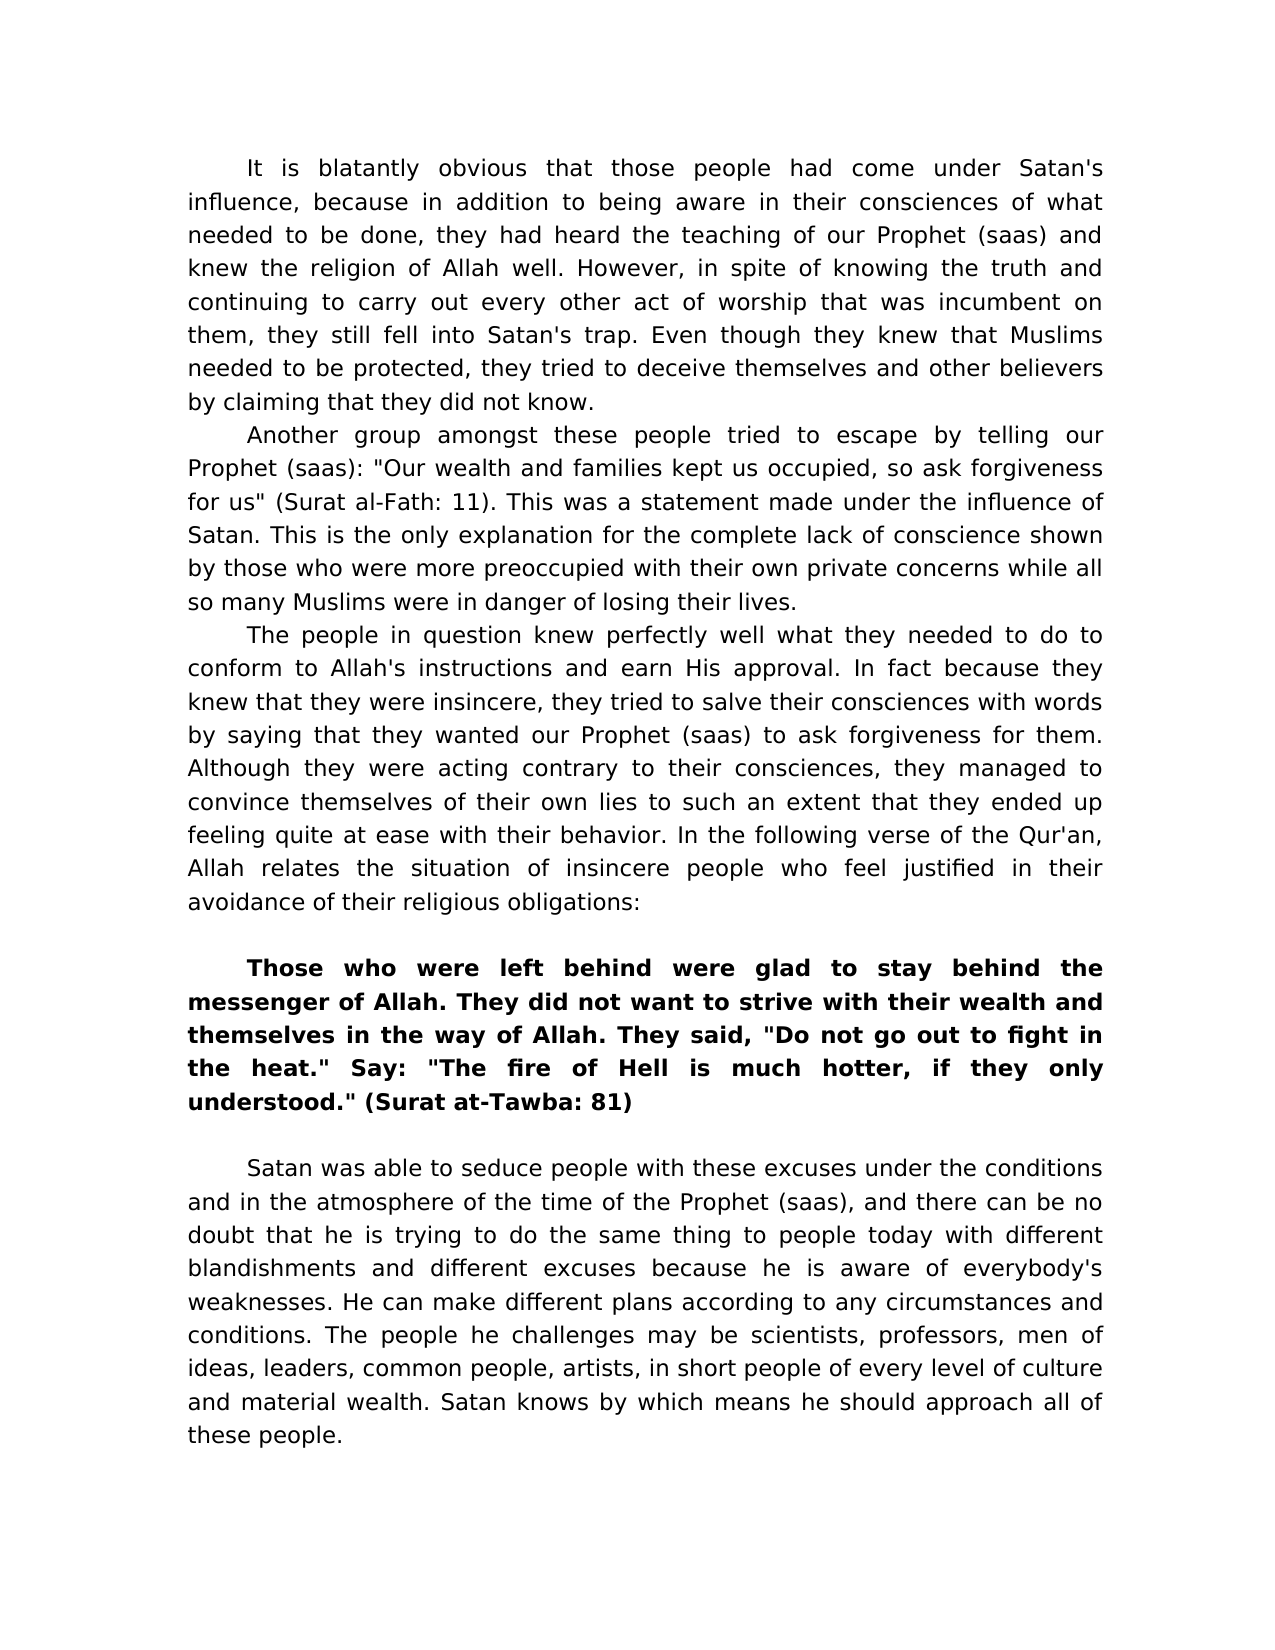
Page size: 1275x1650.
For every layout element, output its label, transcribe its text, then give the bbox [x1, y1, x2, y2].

text The people in question knew perfectly well what they needed to do to conform to Allah's instructions and earn His approval. In fact because they knew that they were insincere, they tried to salve their consciences with words by saying that they wanted our Prophet (saas) to ask forgiveness for them. Although they were acting contrary to their consciences, they managed to convince themselves of their own lies to such an extent that they ended up feeling quite at ease with their behavior. In the following verse of the Qur'an, Allah relates the situation of insincere people who feel justified in their avoidance of their religious obligations: [187, 617, 1104, 917]
text It is blatantly obvious that those people had come under Satan's influence, because in addition to being aware in their consciences of what needed to be done, they had heard the teaching of our Prophet (saas) and knew the religion of Allah well. However, in spite of knowing the truth and continuing to carry out every other act of worship that was incumbent on them, they still fell into Satan's trap. Even though they knew that Muslims needed to be protected, they tried to deceive themselves and other believers by claiming that they did not know. [187, 150, 1104, 417]
text Another group amongst these people tried to escape by telling our Prophet (saas): "Our wealth and families kept us occupied, so ask forgiveness for us" (Surat al-Fath: 11). This was a statement made under the influence of Satan. This is the only explanation for the complete lack of conscience shown by those who were more preoccupied with their own private concerns while all so many Muslims were in danger of losing their lives. [187, 417, 1104, 617]
text Satan was able to seduce people with these excuses under the conditions and in the atmosphere of the time of the Prophet (saas), and there can be no doubt that he is trying to do the same thing to people today with different blandishments and different excuses because he is aware of everybody's weaknesses. He can make different plans according to any circumstances and conditions. The people he challenges may be scientists, professors, men of ideas, leaders, common people, artists, in short people of every level of culture and material wealth. Satan knows by which means he should approach all of these people. [187, 1150, 1104, 1450]
text Those who were left behind were glad to stay behind the messenger of Allah. They did not want to strive with their wealth and themselves in the way of Allah. They said, "Do not go out to fight in the heat." Say: "The fire of Hell is much hotter, if they only understood." (Surat at-Tawba: 81) [187, 950, 1104, 1117]
